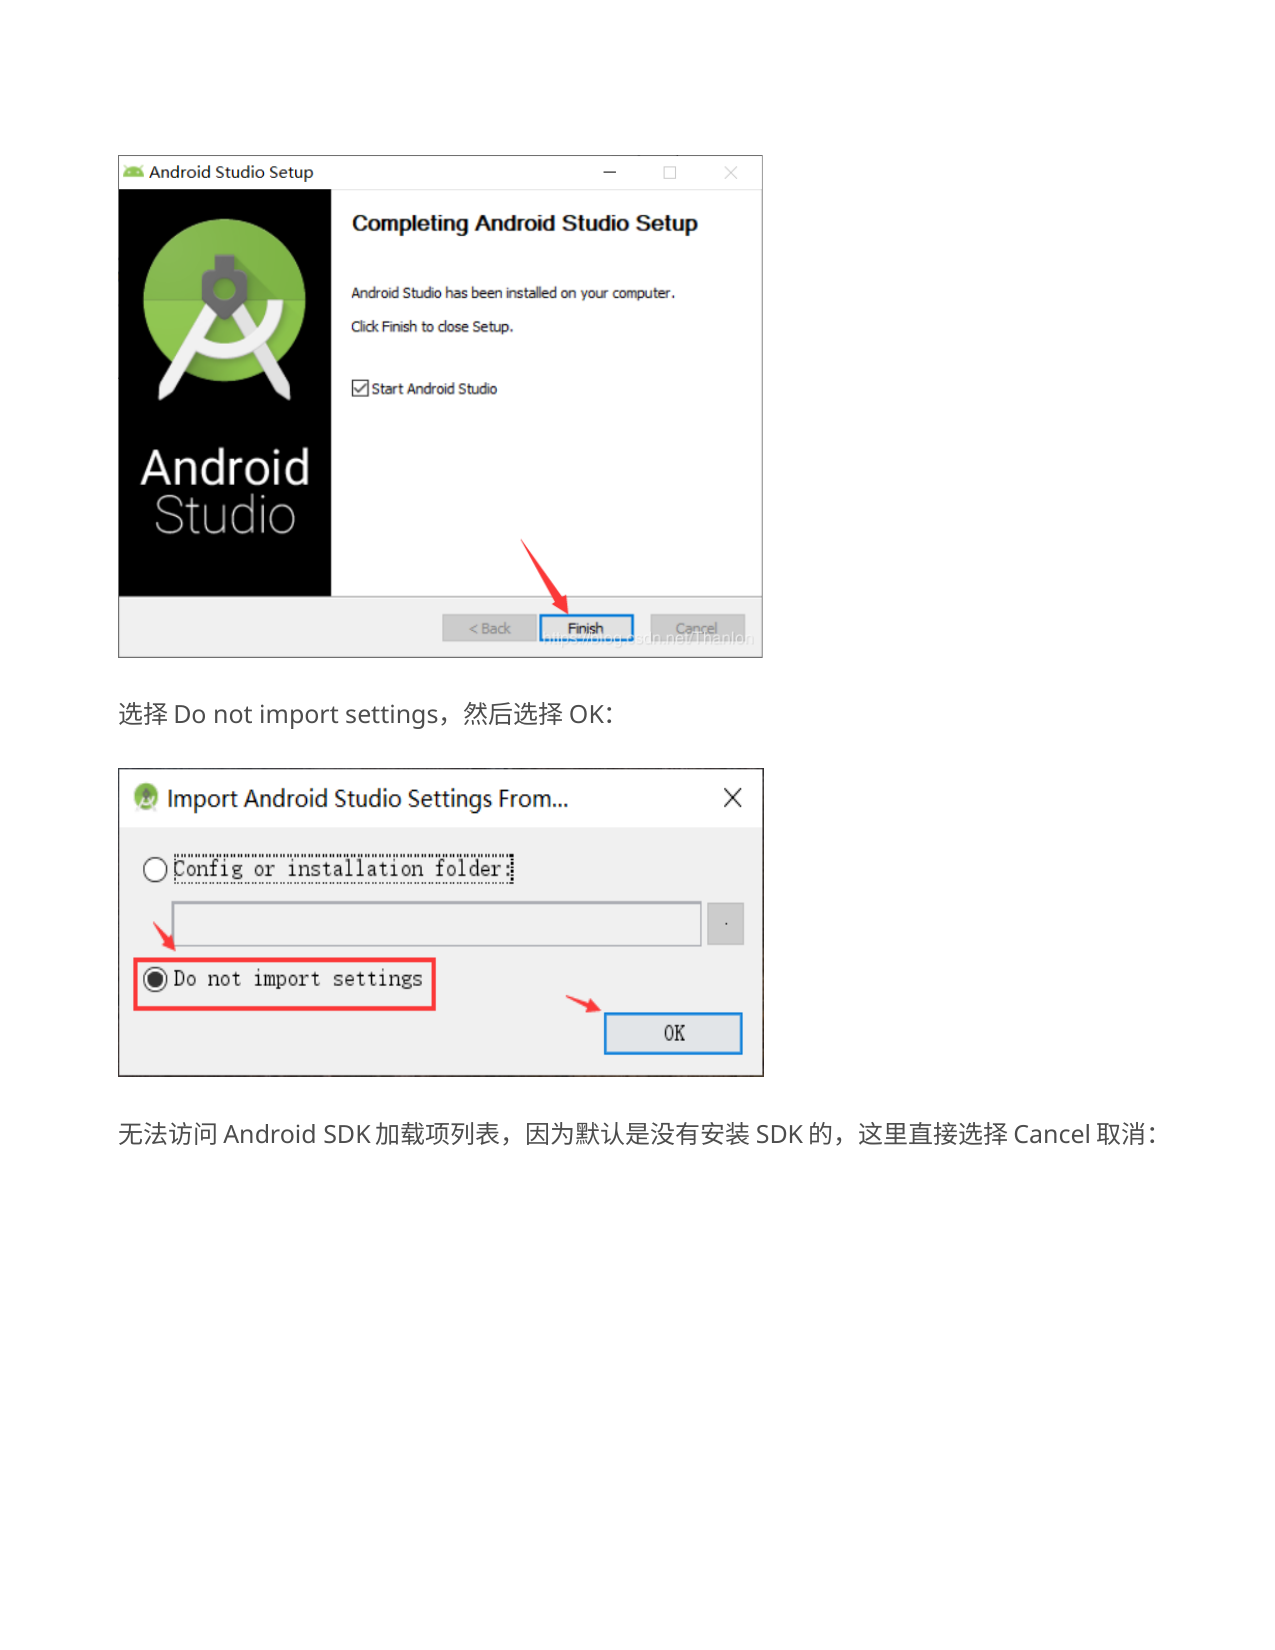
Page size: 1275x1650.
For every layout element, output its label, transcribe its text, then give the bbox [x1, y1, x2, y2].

picture [118, 768, 764, 1077]
picture [118, 155, 763, 658]
text 安装完成后，直接Finish启动Android Studio： 选择Do not import settings，然后选择OK： 无法访问Android SDK加载项列表，因为默认是没有安装SDK的，这里直接选择Cancel取消： 默认选择下一步： [118, 118, 1157, 1150]
